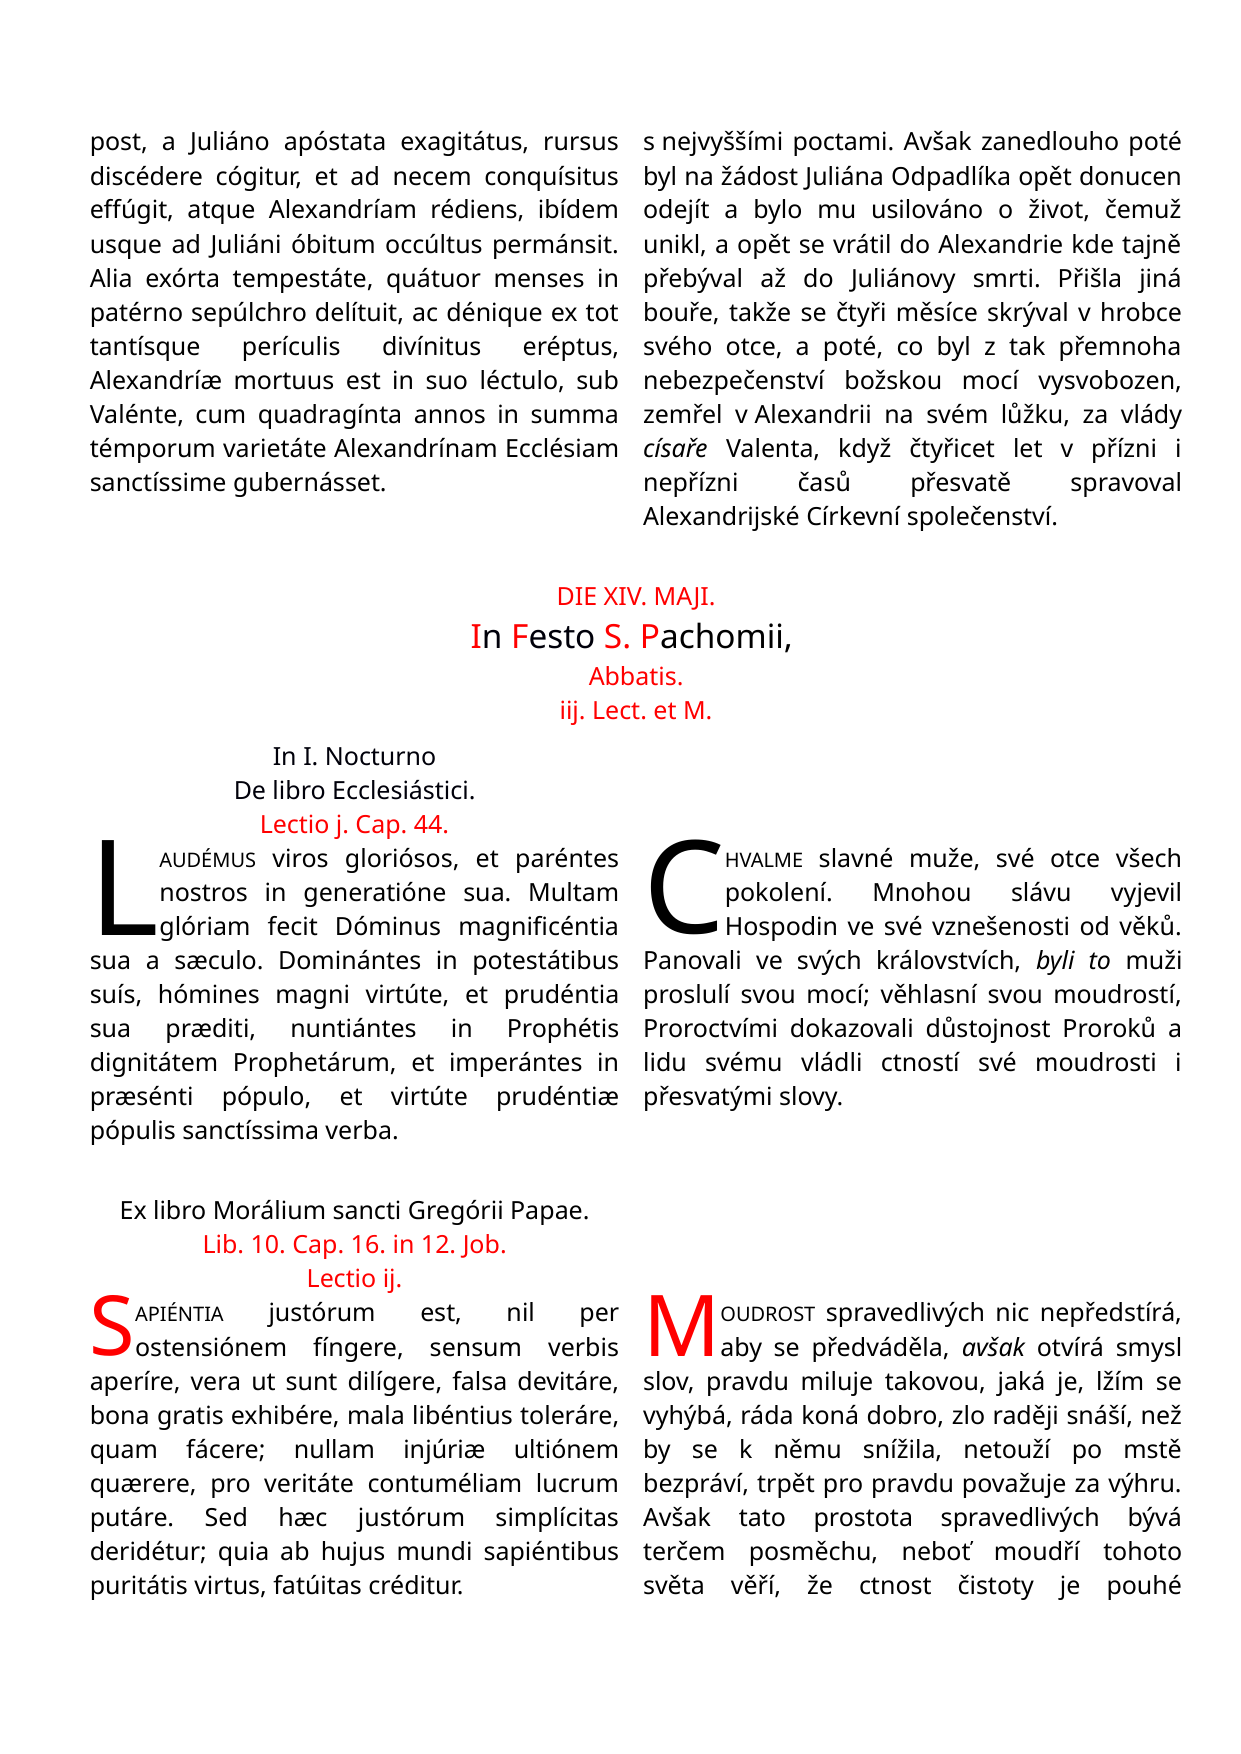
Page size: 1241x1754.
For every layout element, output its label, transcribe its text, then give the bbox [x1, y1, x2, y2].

table_cell Ex libro Morálium sancti Gregórii Papae. Lib. 10. Cap. 16. in 12. Job. Lectio ij. Sapiéntia justórum est, nil per ostensiónem fíngere, sensum verbis aperíre, vera ut sunt dilígere, falsa devitáre, bona gratis exhibére, mala libéntius toleráre, quam fácere; nullam injúriæ ultiónem quærere, pro veritáte contuméliam lucrum putáre. Sed hæc justórum simplícitas deridétur; quia ab hujus mundi sapiéntibus puritátis virtus, fatúitas créditur. [78, 1187, 631, 1608]
table_cell In I. Nocturno De libro Ecclesiástici. Lectio j. Cap. 44. Laudémus viros gloriósos, et paréntes nostros in generatióne sua. Multam glóriam fecit Dóminus magnificéntia sua a sæculo. Dominántes in potestátibus suís, hómines magni virtúte, et prudéntia sua præditi, nuntiántes in Prophétis dignitátem Prophetárum, et imperántes in præsénti pópulo, et virtúte prudéntiæ pópulis sanctíssima verba. [78, 732, 631, 1187]
table_cell post, a Juliáno apóstata exagitátus, rursus discédere cógitur, et ad necem conquísitus effúgit, atque Alexandríam rédiens, ibídem usque ad Juliáni óbitum occúltus permánsit. Alia exórta tempestáte, quátuor menses in patérno sepúlchro delítuit, ac dénique ex tot tantísque perículis divínitus eréptus, Alexandríæ mortuus est in suo léctulo, sub Valénte, cum quadragínta annos in summa témporum varietáte Alexandrínam Ecclésiam sanctíssime gubernásset. [78, 118, 631, 573]
table_cell s nejvyššími poctami. Avšak zanedlouho poté byl na žádost Juliána Odpadlíka opět donucen odejít a bylo mu usilováno o život, čemuž unikl, a opět se vrátil do Alexandrie kde tajně přebýval až do Juliánovy smrti. Přišla jiná bouře, takže se čtyři měsíce skrýval v hrobce svého otce, a poté, co byl z tak přemnoha nebezpečenství božskou mocí vysvobozen, zemřel v Alexandrii na svém lůžku, za vlády císaře Valenta, když čtyřicet let v přízni i nepřízni časů přesvatě spravoval Alexandrijské Církevní společenství. [631, 118, 1194, 573]
table_cell Chvalme slavné muže, své otce všech pokolení. Mnohou slávu vyjevil Hospodin ve své vznešenosti od věků. Panovali ve svých královstvích, byli to muži proslulí svou mocí; věhlasní svou moudrostí, Proroctvími dokazovali důstojnost Proroků a lidu svému vládli ctností své moudrosti i přesvatými slovy. [631, 732, 1194, 1187]
table_cell DIE XIV. MAJI. In Festo S. Pachomii, Abbatis. iij. Lect. et M. [78, 573, 1194, 732]
table_cell Moudrost spravedlivých nic nepředstírá, aby se předváděla, avšak otvírá smysl slov, pravdu miluje takovou, jaká je, lžím se vyhýbá, ráda koná dobro, zlo raději snáší, než by se k němu snížila, netouží po mstě bezpráví, trpět pro pravdu považuje za výhru. Avšak tato prostota spravedlivých bývá terčem posměchu, neboť moudří tohoto světa věří, že ctnost čistoty je pouhé [631, 1187, 1194, 1608]
